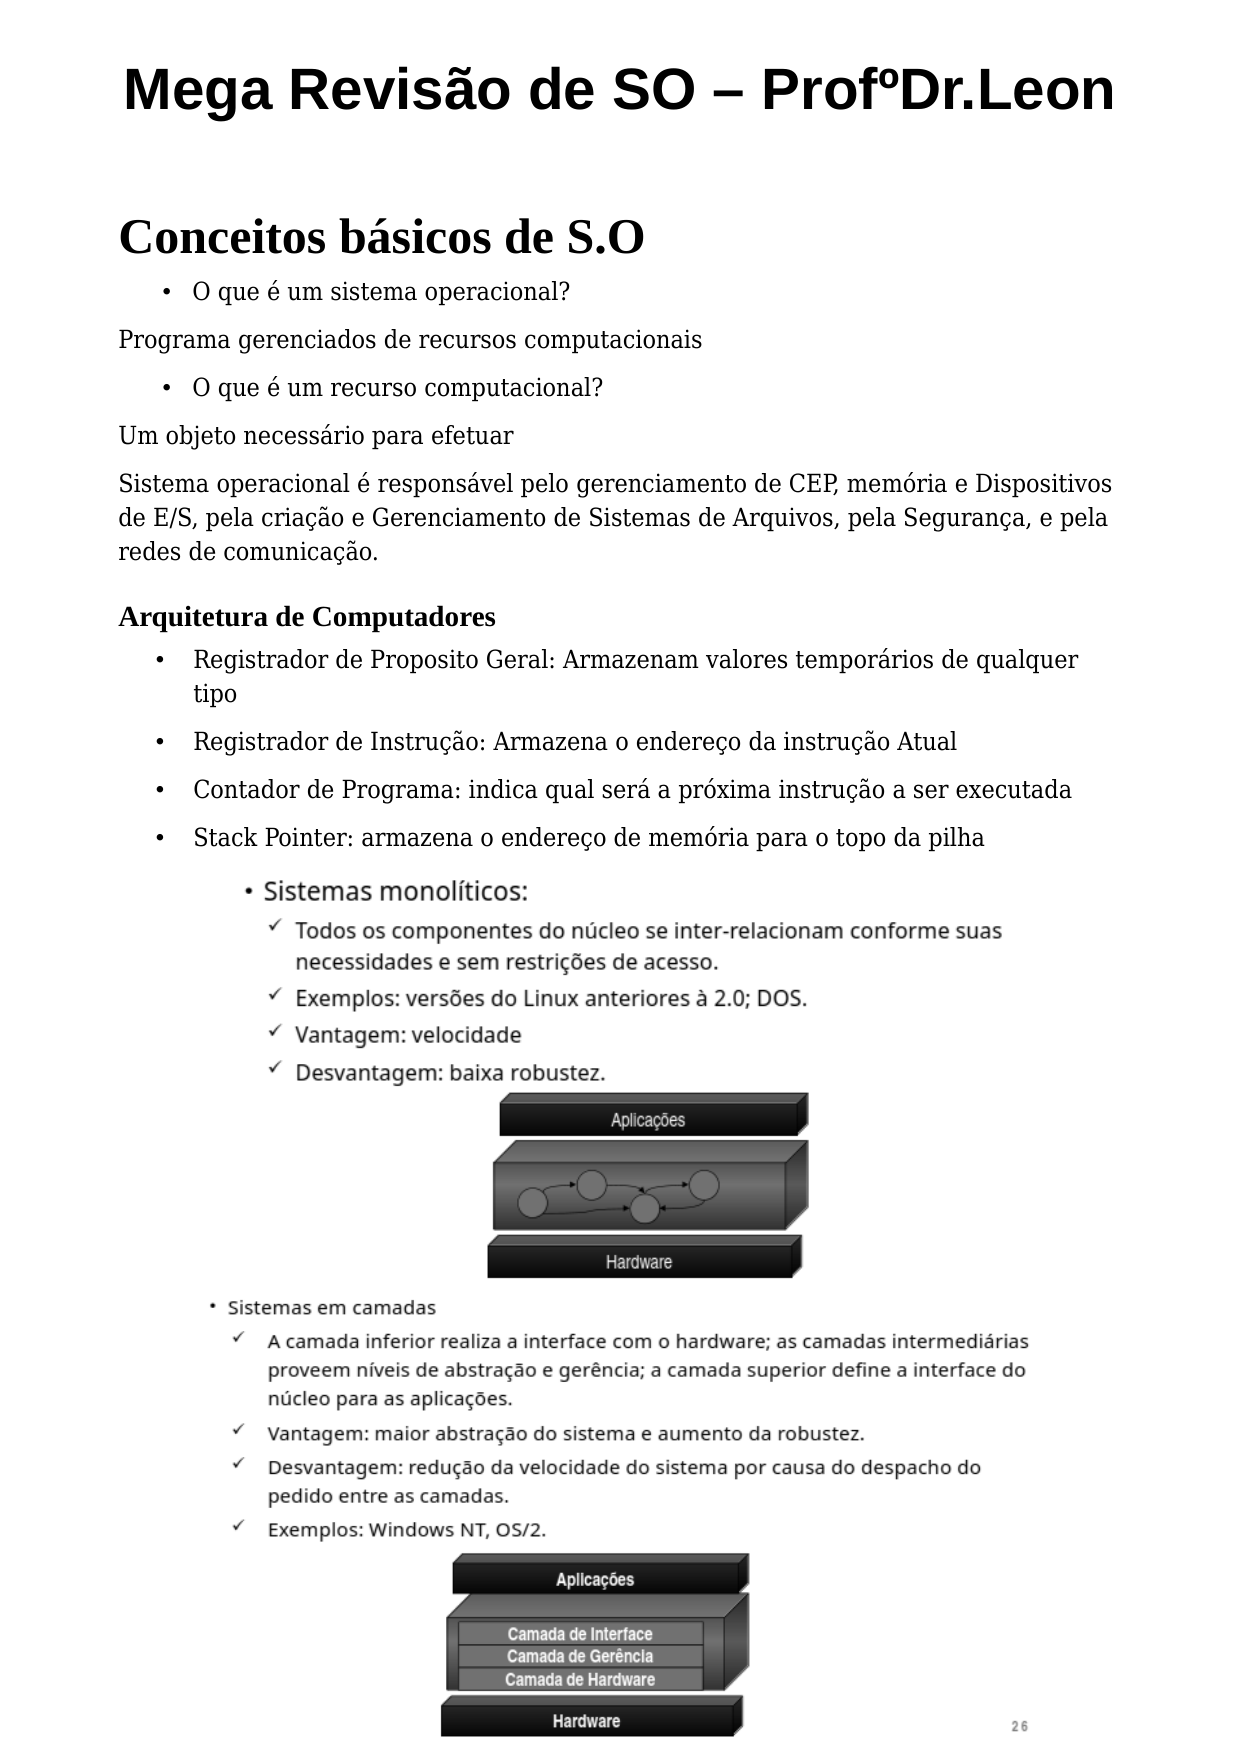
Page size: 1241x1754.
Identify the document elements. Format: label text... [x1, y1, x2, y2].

text Sistema operacional é responsável pelo gerenciamento de CEP, memória e Dispositivos de E/S, pela criação e Gerenciamento de Sistemas de Arquivos, pela Segurança, e pela redes de comunicação. [118, 470, 1122, 566]
list Contador de Programa: indica qual será a próxima instrução a ser executada [156, 775, 1122, 804]
list O que é um sistema operacional? [162, 277, 1122, 306]
list O que é um recurso computacional? [162, 373, 1122, 403]
subtitle Arquitetura de Computadores [118, 599, 1122, 633]
text Programa gerenciados de recursos computacionais [118, 325, 1122, 354]
title Mega Revisão de SO – ProfºDr.Leon [118, 54, 1122, 122]
subtitle Conceitos básicos de S.O [118, 207, 1122, 265]
text Um objeto necessário para efetuar [118, 422, 1122, 451]
list Stack Pointer: armazena o endereço de memória para o topo da pilha [156, 823, 1122, 853]
list Registrador de Instrução: Armazena o endereço da instrução Atual [156, 727, 1122, 756]
list Registrador de Proposito Geral: Armazenam valores temporários de qualquer tipo [156, 646, 1122, 708]
